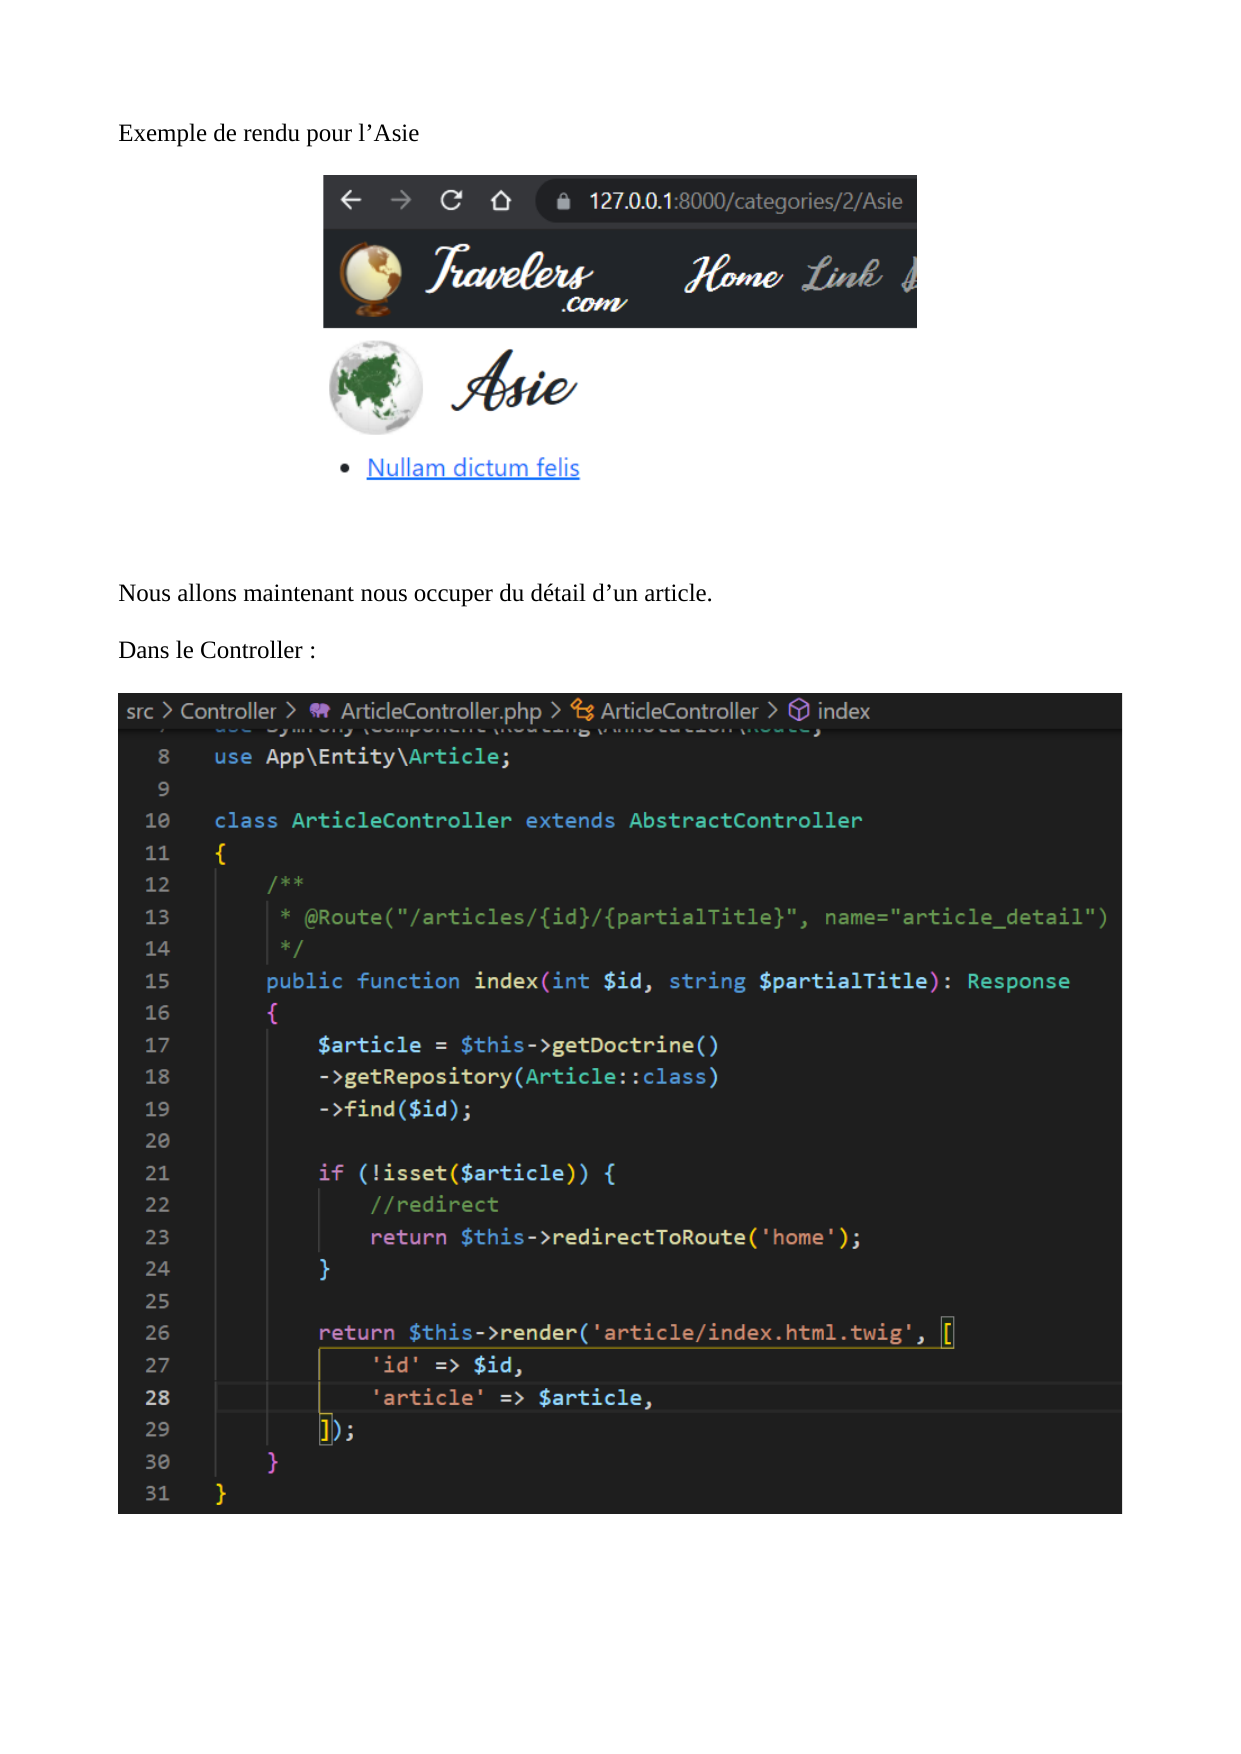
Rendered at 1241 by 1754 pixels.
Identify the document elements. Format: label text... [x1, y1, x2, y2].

text Dans le Controller : [118, 636, 1122, 664]
picture [118, 693, 1123, 1514]
picture [323, 175, 917, 519]
text Exemple de rendu pour l’Asie [118, 118, 1122, 147]
text Nous allons maintenant nous occuper du détail d’un article. [118, 578, 1122, 607]
